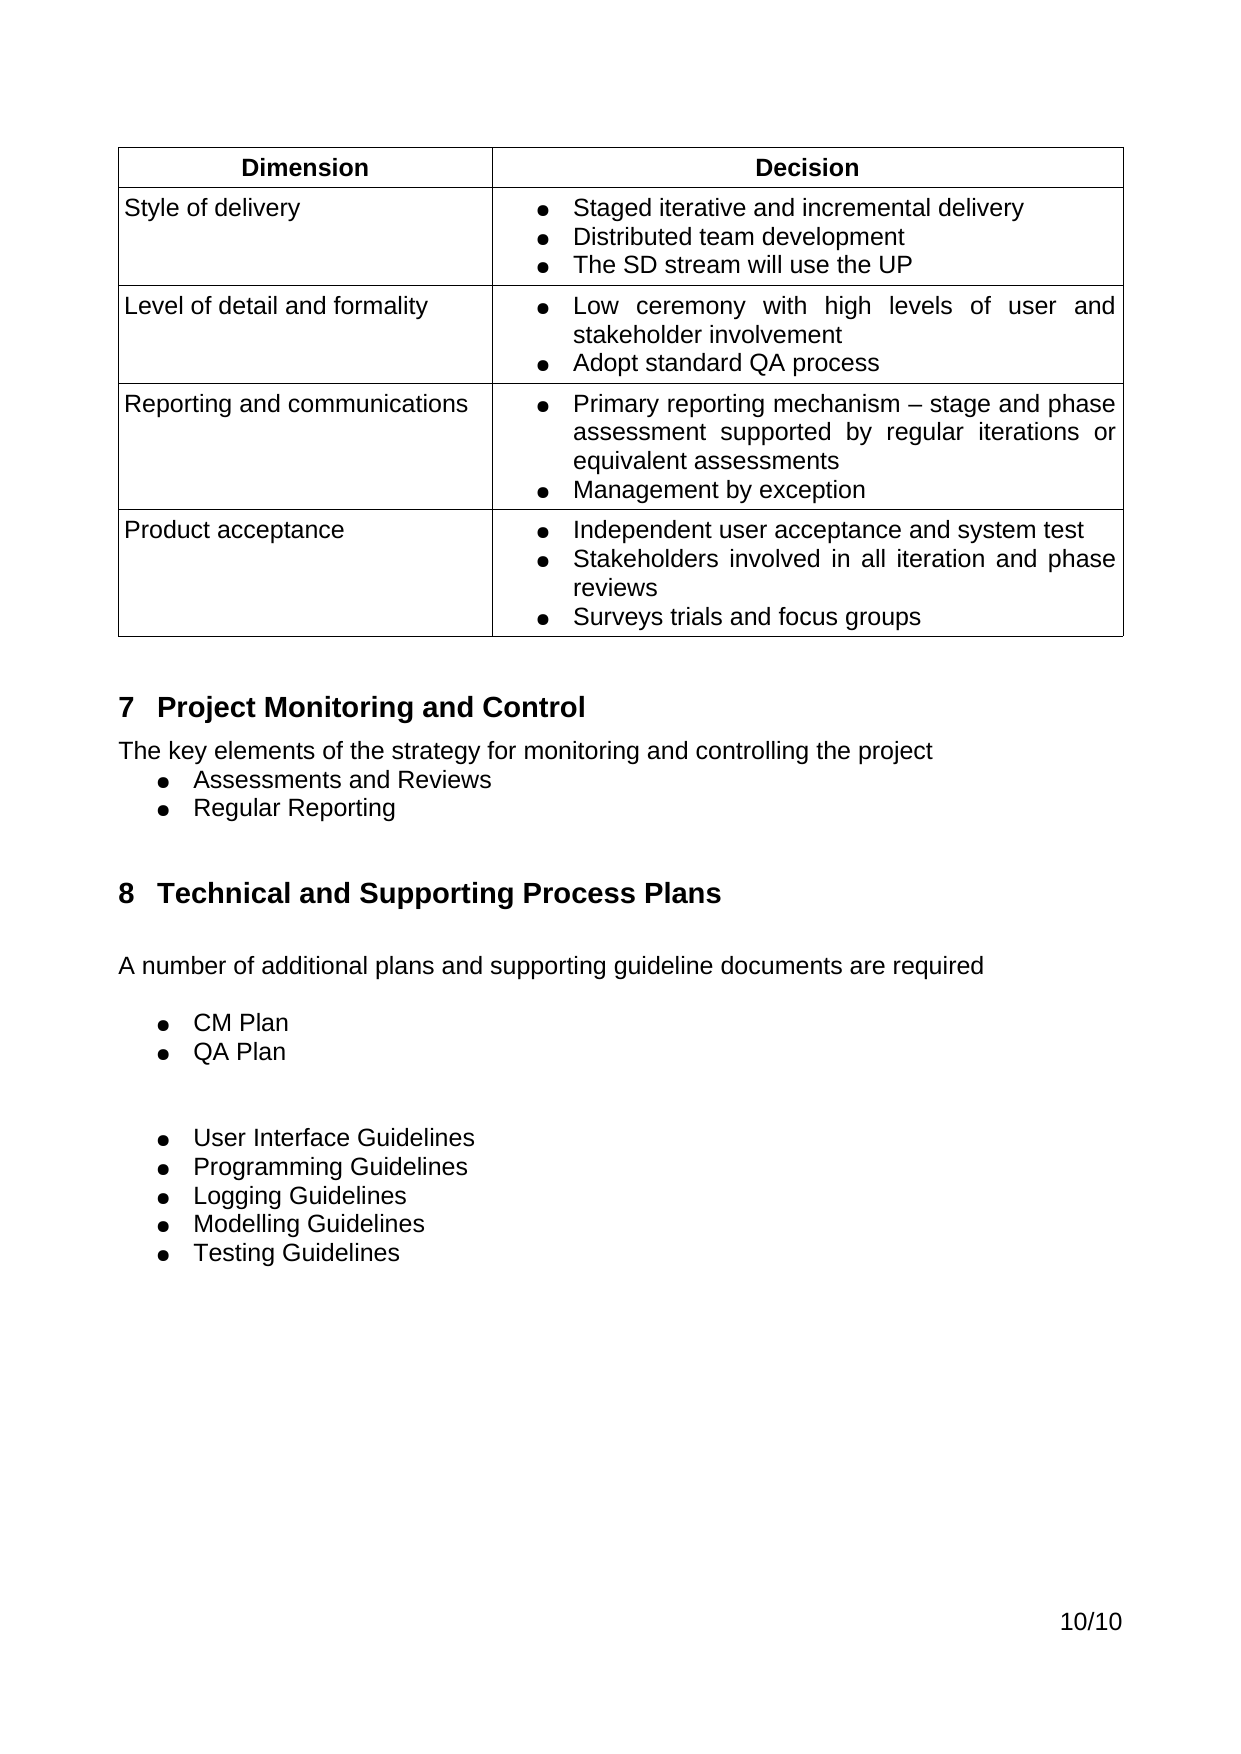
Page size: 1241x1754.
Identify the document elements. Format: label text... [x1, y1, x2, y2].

table_header Decision [493, 148, 1123, 187]
list Modelling Guidelines [156, 1209, 1122, 1238]
table_cell Level of detail and formality [119, 286, 492, 383]
list User Interface Guidelines [156, 1123, 1122, 1152]
table_cell Reporting and communications [119, 384, 492, 509]
table_cell Style of delivery [119, 188, 492, 285]
list Programming Guidelines [156, 1152, 1122, 1181]
subtitle Technical and Supporting Process Plans [118, 876, 1122, 909]
text A number of additional plans and supporting guideline documents are required [118, 951, 1122, 979]
list Regular Reporting [156, 793, 1122, 822]
table_cell Primary reporting mechanism – stage and phase assessment supported by regular iterations or equivalent assessments Management by exception [493, 384, 1123, 509]
list CM Plan [156, 1008, 1122, 1037]
table_cell Independent user acceptance and system test Stakeholders involved in all iteration and phase reviews Surveys trials and focus groups [493, 510, 1123, 636]
list Logging Guidelines [156, 1181, 1122, 1209]
text The key elements of the strategy for monitoring and controlling the project [118, 736, 1122, 764]
table_cell Low ceremony with high levels of user and stakeholder involvement Adopt standard QA process [493, 286, 1123, 383]
list QA Plan [156, 1037, 1122, 1066]
list Assessments and Reviews [156, 764, 1122, 793]
subtitle Project Monitoring and Control [118, 690, 1122, 723]
table_cell Product acceptance [119, 510, 492, 636]
table_cell Staged iterative and incremental delivery Distributed team development The SD stream will use the UP [493, 188, 1123, 285]
list Testing Guidelines [156, 1238, 1122, 1267]
table_header Dimension [119, 148, 492, 187]
